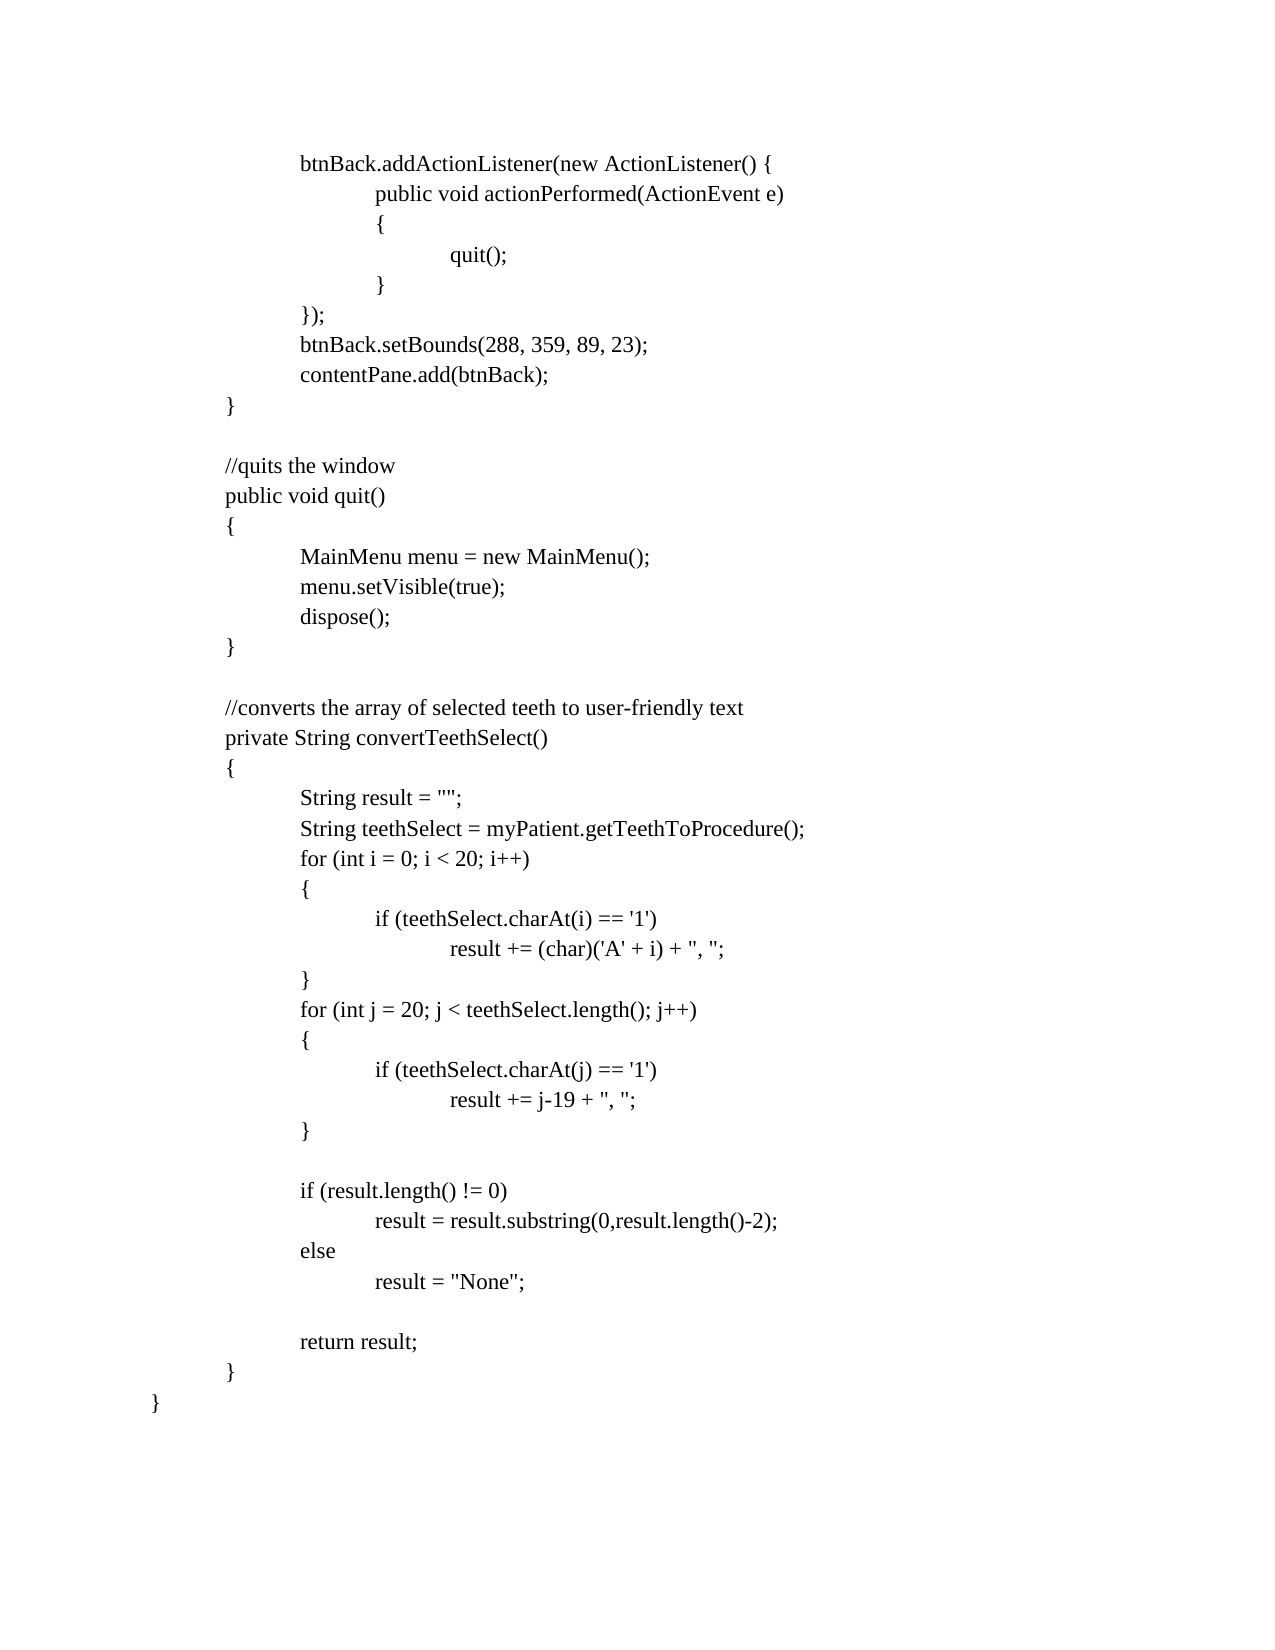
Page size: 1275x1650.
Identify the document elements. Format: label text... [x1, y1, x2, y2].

text } [150, 1117, 1125, 1143]
text result = "None"; [150, 1268, 1125, 1294]
text //converts the array of selected teeth to user-friendly text [150, 694, 1125, 720]
text btnBack.setBounds(288, 359, 89, 23); [150, 331, 1125, 358]
text String result = ""; [150, 784, 1125, 811]
text { [150, 210, 1125, 237]
text private String convertTeethSelect() [150, 724, 1125, 750]
text } [150, 1388, 1125, 1415]
text for (int i = 0; i < 20; i++) [150, 845, 1125, 871]
text if (teethSelect.charAt(j) == '1') [150, 1056, 1125, 1083]
text else [150, 1237, 1125, 1264]
text public void quit() [150, 482, 1125, 509]
text dispose(); [150, 603, 1125, 629]
text { [150, 754, 1125, 781]
text if (teethSelect.charAt(i) == '1') [150, 905, 1125, 932]
text String teethSelect = myPatient.getTeethToProcedure(); [150, 814, 1125, 841]
text { [150, 512, 1125, 539]
text return result; [150, 1328, 1125, 1354]
text { [150, 875, 1125, 901]
text if (result.length() != 0) [150, 1177, 1125, 1203]
text contentPane.add(btnBack); [150, 361, 1125, 388]
text //quits the window [150, 452, 1125, 478]
text result = result.substring(0,result.length()-2); [150, 1207, 1125, 1234]
text } [150, 271, 1125, 297]
text public void actionPerformed(ActionEvent e) [150, 180, 1125, 207]
text for (int j = 20; j < teethSelect.length(); j++) [150, 996, 1125, 1022]
text btnBack.addActionListener(new ActionListener() { [150, 150, 1125, 176]
text } [150, 392, 1125, 418]
text } [150, 1358, 1125, 1385]
text } [150, 966, 1125, 992]
text MainMenu menu = new MainMenu(); [150, 543, 1125, 569]
text menu.setVisible(true); [150, 573, 1125, 599]
text { [150, 1026, 1125, 1052]
text quit(); [150, 241, 1125, 267]
text result += (char)('A' + i) + ", "; [150, 935, 1125, 962]
text }); [150, 301, 1125, 327]
text result += j-19 + ", "; [150, 1086, 1125, 1113]
text } [150, 633, 1125, 660]
